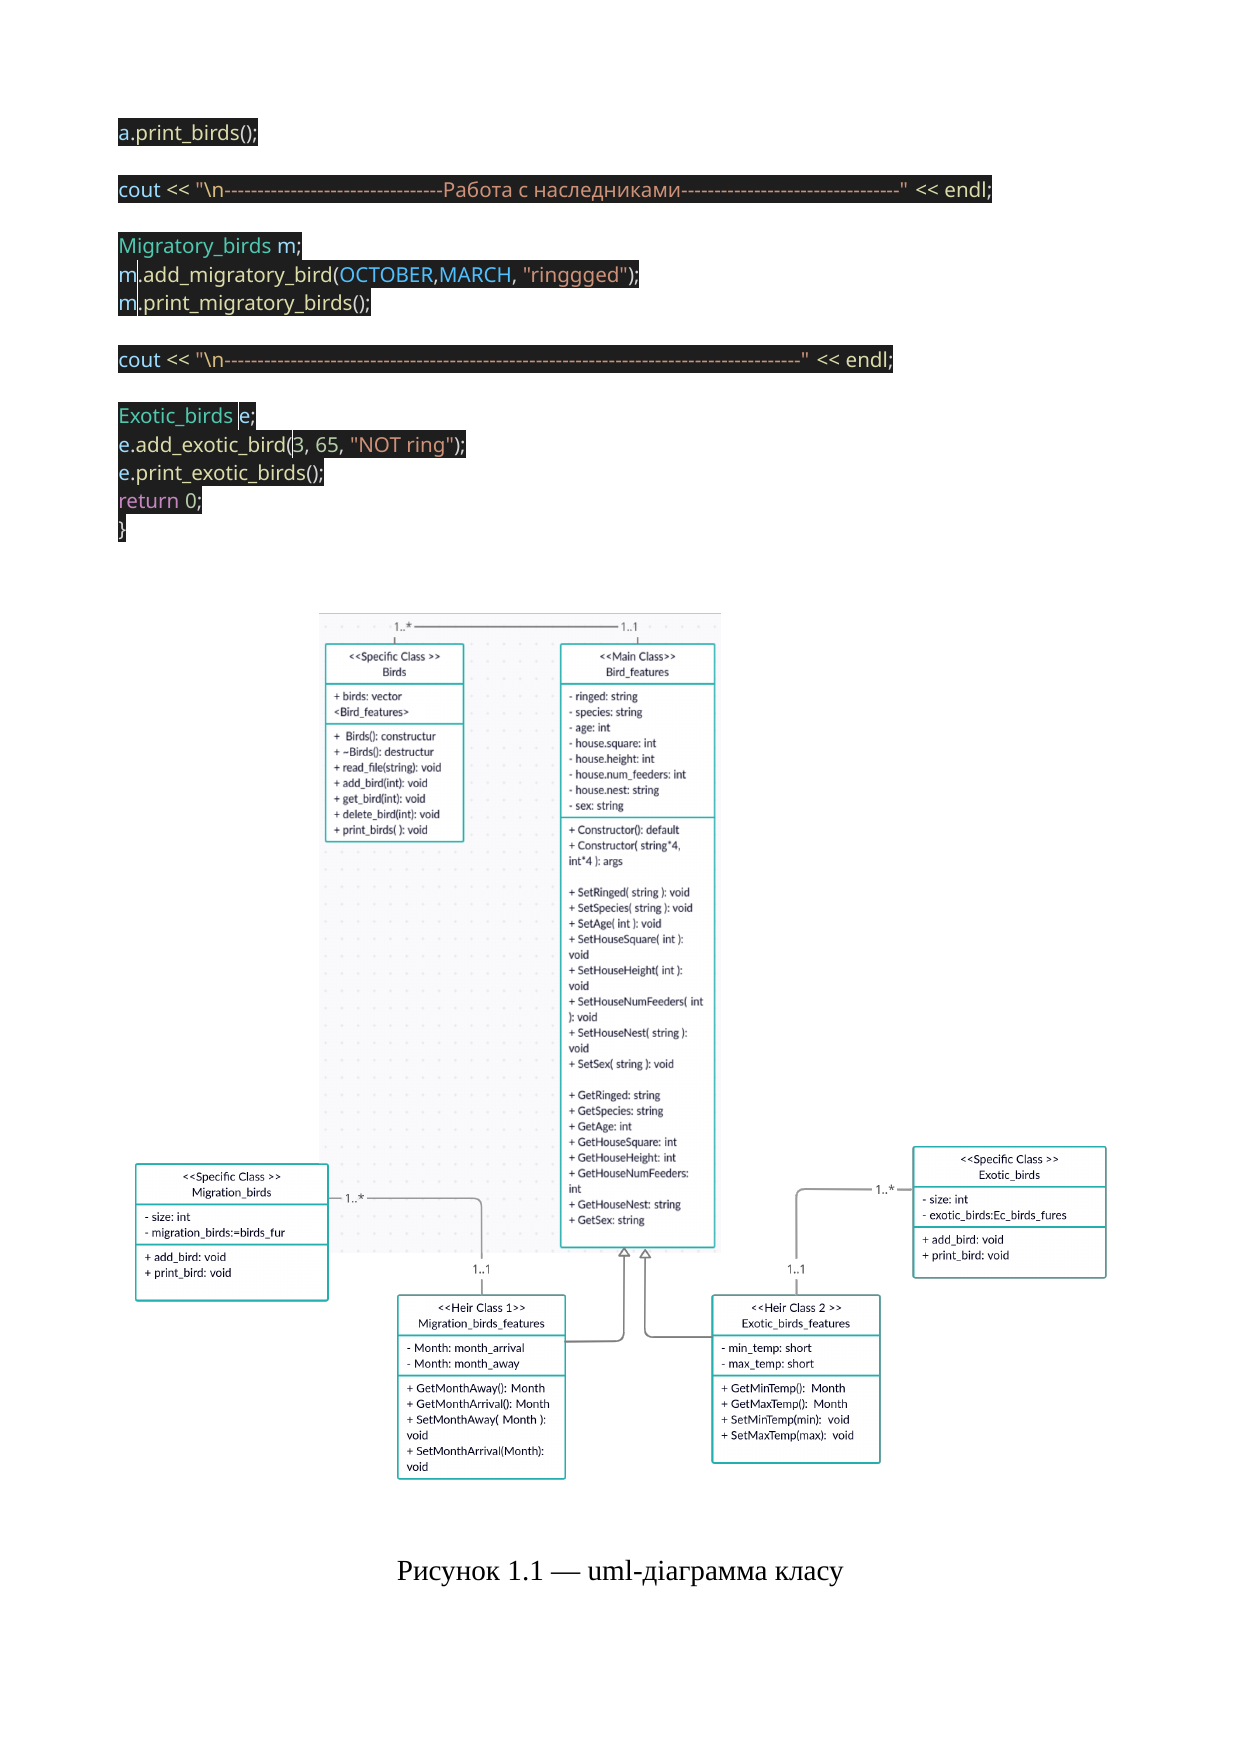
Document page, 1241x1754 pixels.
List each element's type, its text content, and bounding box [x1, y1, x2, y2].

text Рисунок 1.1 — uml-діаграмма класу [118, 1553, 1122, 1587]
picture [118, 596, 1123, 1496]
text cout << "\n---------------------------------------------------------------------------------------" << endl; [118, 345, 1122, 373]
text Exotic_birds e; [118, 402, 1122, 430]
text e.print_exotic_birds(); [118, 458, 1122, 486]
text return 0; [118, 486, 1122, 514]
text a.print_birds(); [118, 118, 1122, 146]
text } [118, 514, 1122, 542]
text e.add_exotic_bird(3, 65, "NOT ring"); [118, 430, 1122, 458]
text cout << "\n---------------------------------Работа с наследниками---------------------------------" << endl; [118, 175, 1122, 203]
text m.print_migratory_birds(); [118, 288, 1122, 316]
text Migratory_birds m; [118, 232, 1122, 260]
text m.add_migratory_bird(OCTOBER,MARCH, "ringgged"); [118, 260, 1122, 288]
